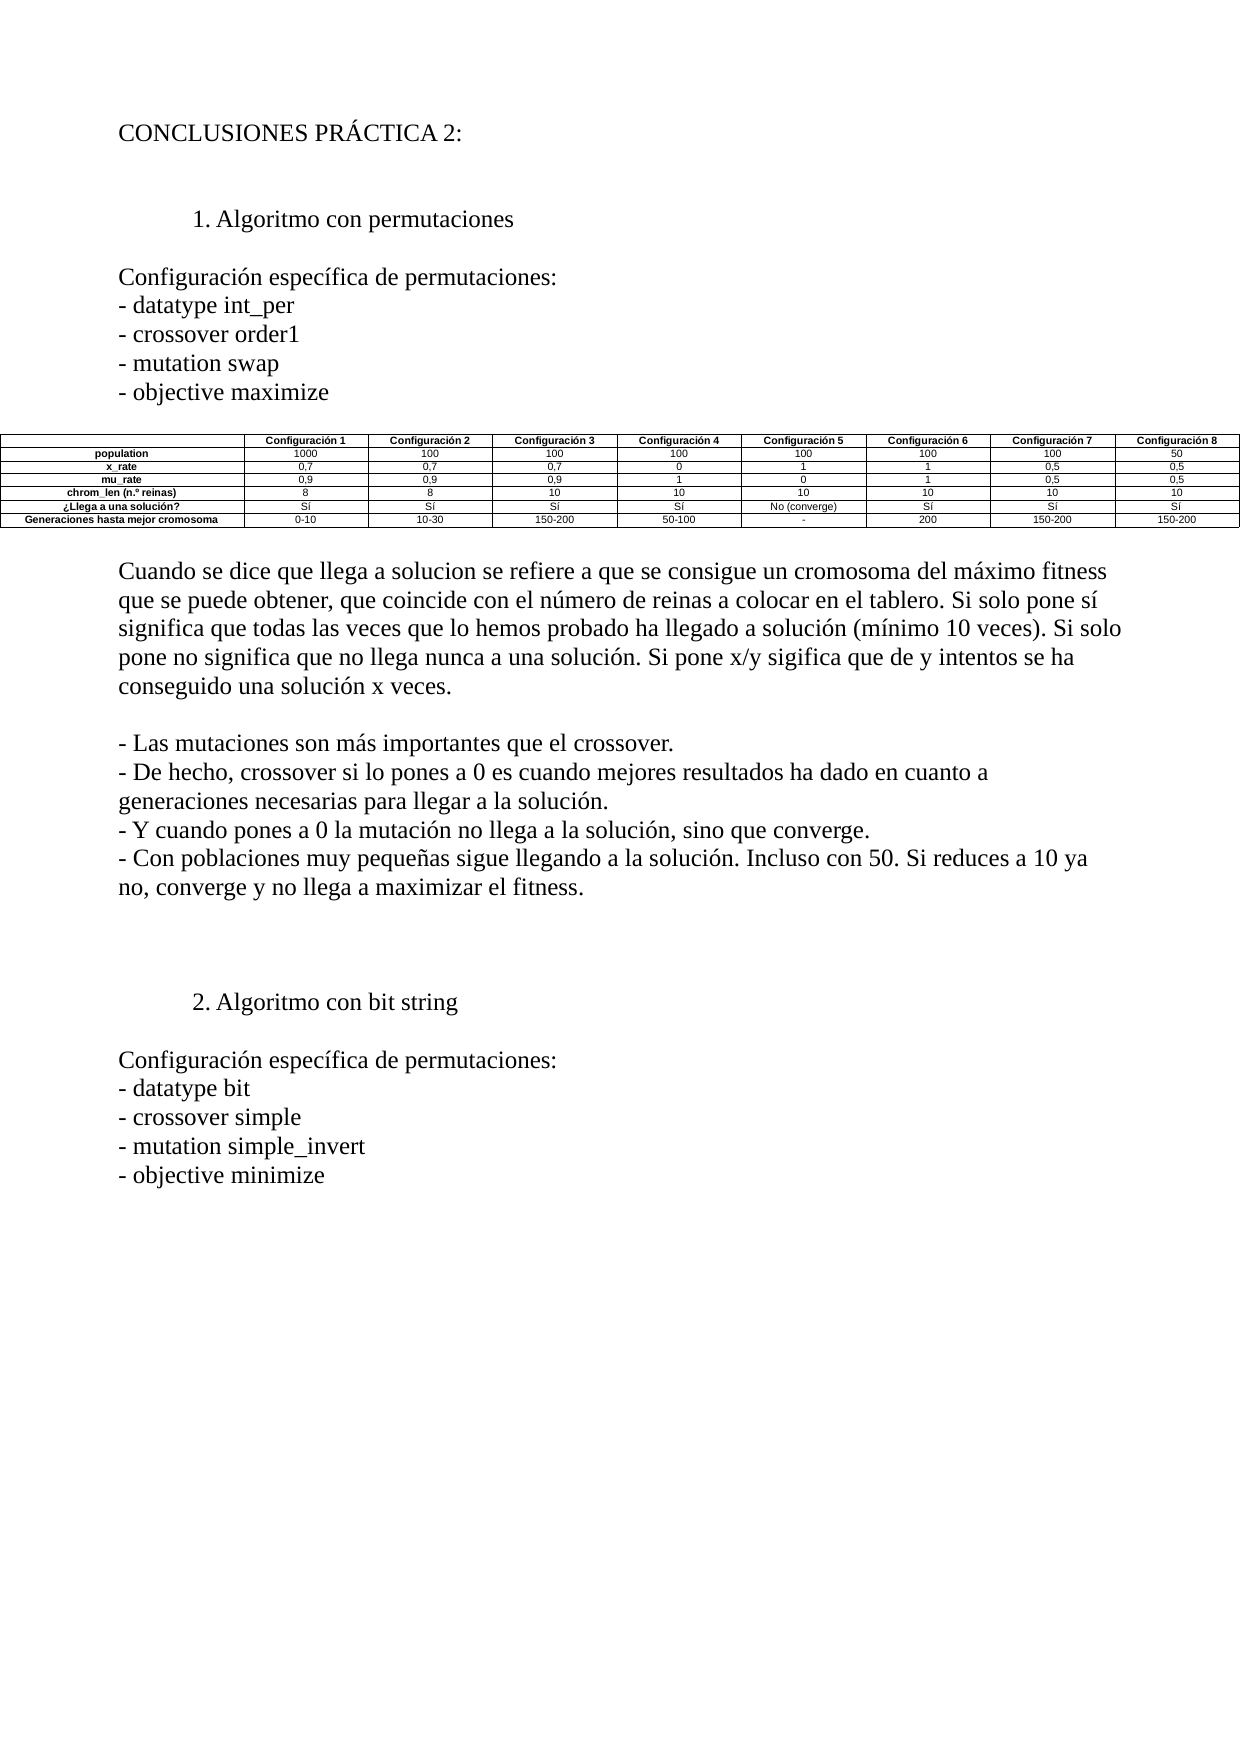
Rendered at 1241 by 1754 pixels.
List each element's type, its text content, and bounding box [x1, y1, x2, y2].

text - crossover order1 [118, 319, 1122, 348]
text - De hecho, crossover si lo pones a 0 es cuando mejores resultados ha dado en cuanto a generaciones necesarias para llegar a la solución. [118, 757, 1122, 815]
text - Con poblaciones muy pequeñas sigue llegando a la solución. Incluso con 50. Si reduces a 10 ya no, converge y no llega a maximizar el fitness. [118, 843, 1122, 901]
text - Y cuando pones a 0 la mutación no llega a la solución, sino que converge. [118, 815, 1122, 843]
text - datatype bit [118, 1073, 1122, 1102]
text 2. Algoritmo con bit string [118, 987, 1122, 1016]
text Configuración específica de permutaciones: [118, 262, 1122, 291]
text - Las mutaciones son más importantes que el crossover. [118, 728, 1122, 757]
text Cuando se dice que llega a solucion se refiere a que se consigue un cromosoma del máximo fitness que se puede obtener, que coincide con el número de reinas a colocar en el tablero. Si solo pone sí significa que todas las veces que lo hemos probado ha llegado a solución (mínimo 10 veces). Si solo pone no significa que no llega nunca a una solución. Si pone x/y sigifica que de y intentos se ha conseguido una solución x veces. [118, 556, 1122, 700]
text 1. Algoritmo con permutaciones [118, 204, 1122, 233]
text - objective maximize [118, 377, 1122, 406]
text CONCLUSIONES PRÁCTICA 2: [118, 118, 1122, 147]
text - crossover simple [118, 1102, 1122, 1131]
text - datatype int_per [118, 291, 1122, 319]
text - objective minimize [118, 1160, 1122, 1188]
text Configuración específica de permutaciones: [118, 1045, 1122, 1073]
text - mutation swap [118, 348, 1122, 377]
text - mutation simple_invert [118, 1131, 1122, 1160]
